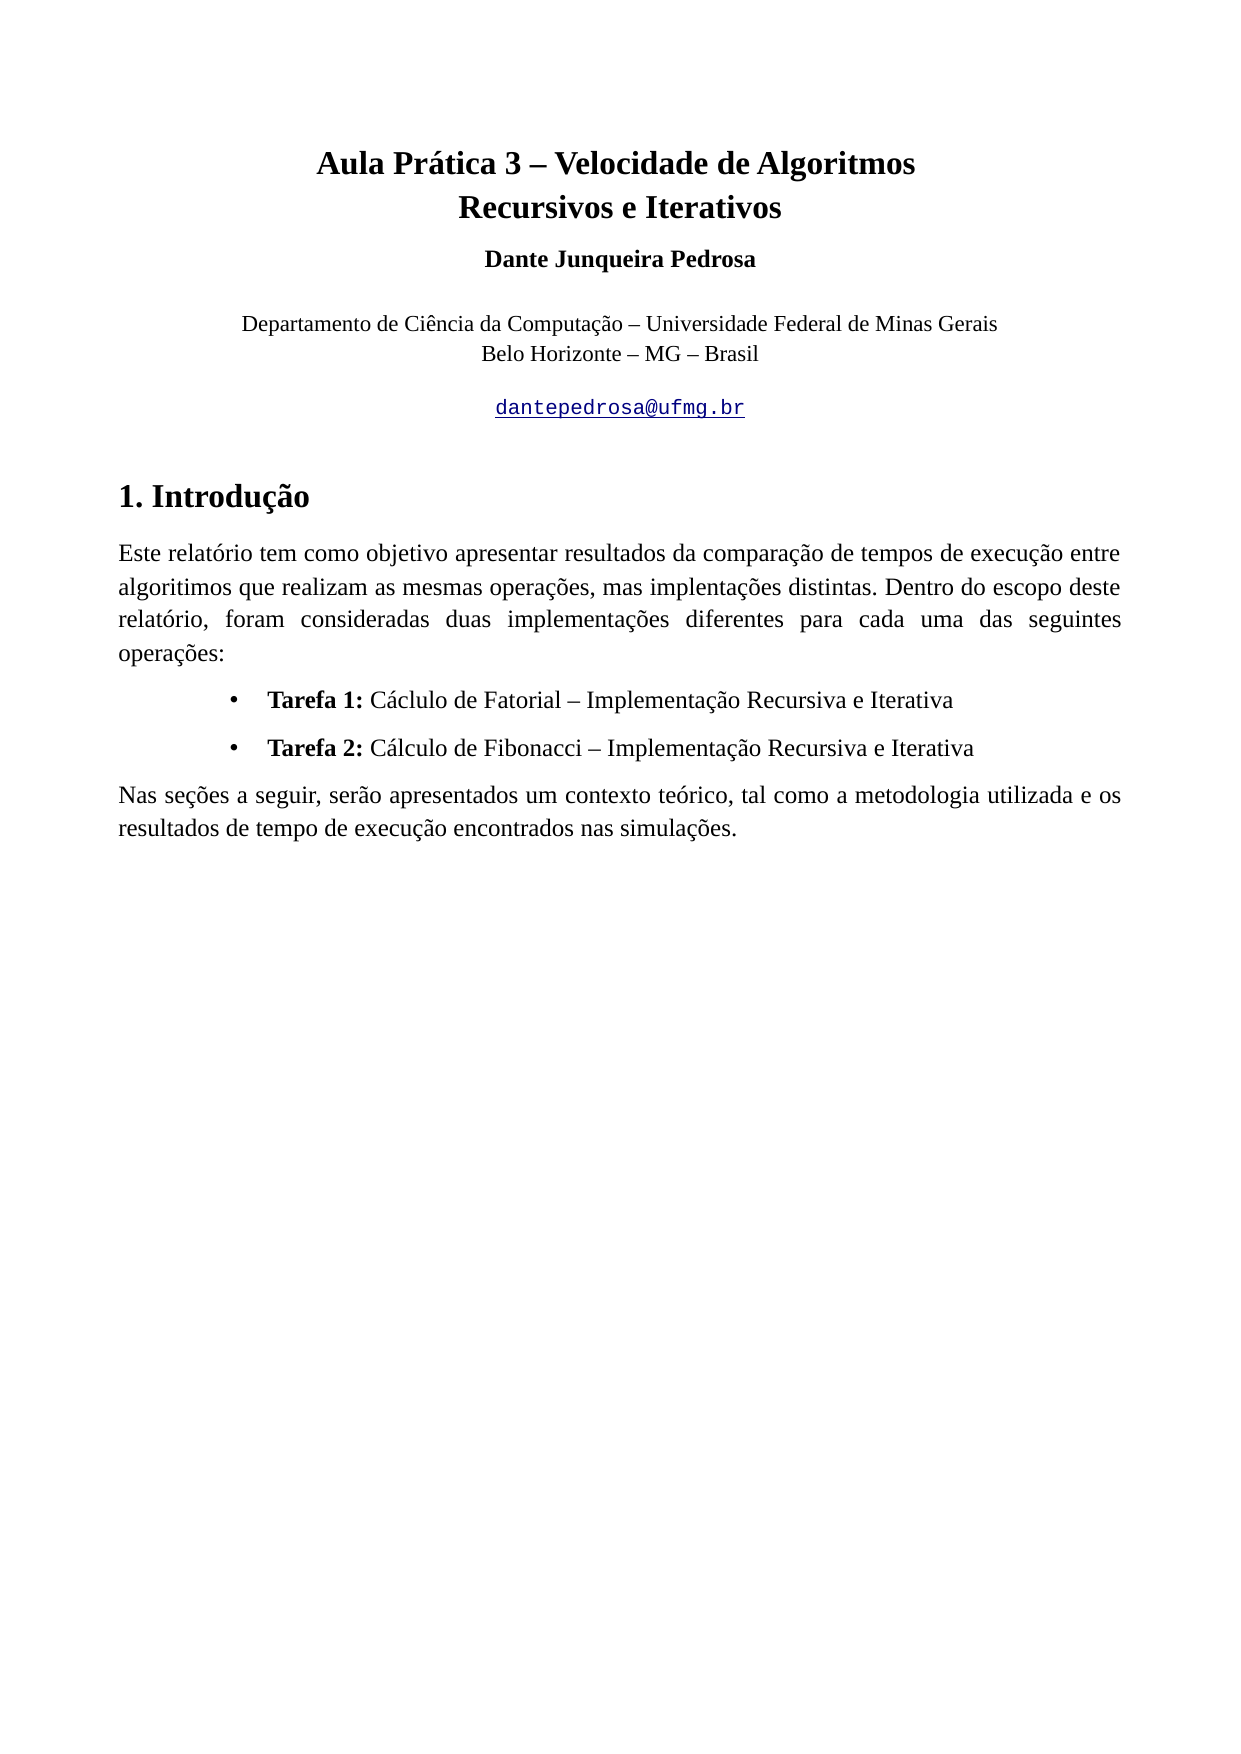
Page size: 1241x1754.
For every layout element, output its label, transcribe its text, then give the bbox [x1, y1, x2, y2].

text Este relatório tem como objetivo apresentar resultados da comparação de tempos de execução entre algoritimos que realizam as mesmas operações, mas implentações distintas. Dentro do escopo deste relatório, foram consideradas duas implementações diferentes para cada uma das seguintes operações: [118, 538, 1122, 666]
list Tarefa 1: Cáclulo de Fatorial – Implementação Recursiva e Iterativa [229, 685, 1122, 714]
list Tarefa 2: Cálculo de Fibonacci – Implementação Recursiva e Iterativa [229, 733, 1122, 762]
text dantepedrosa@ufmg.br [118, 397, 1122, 421]
text Departamento de Ciência da Computação – Universidade Federal de Minas Gerais [118, 310, 1122, 336]
text Dante Junqueira Pedrosa [118, 244, 1122, 272]
subtitle 1. Introdução [118, 477, 1122, 515]
text Belo Horizonte – MG – Brasil [118, 340, 1122, 366]
title Aula Prática 3 – Velocidade de Algoritmos Recursivos e Iterativos [118, 143, 1122, 226]
text Nas seções a seguir, serão apresentados um contexto teórico, tal como a metodologia utilizada e os resultados de tempo de execução encontrados nas simulações. [118, 780, 1122, 842]
